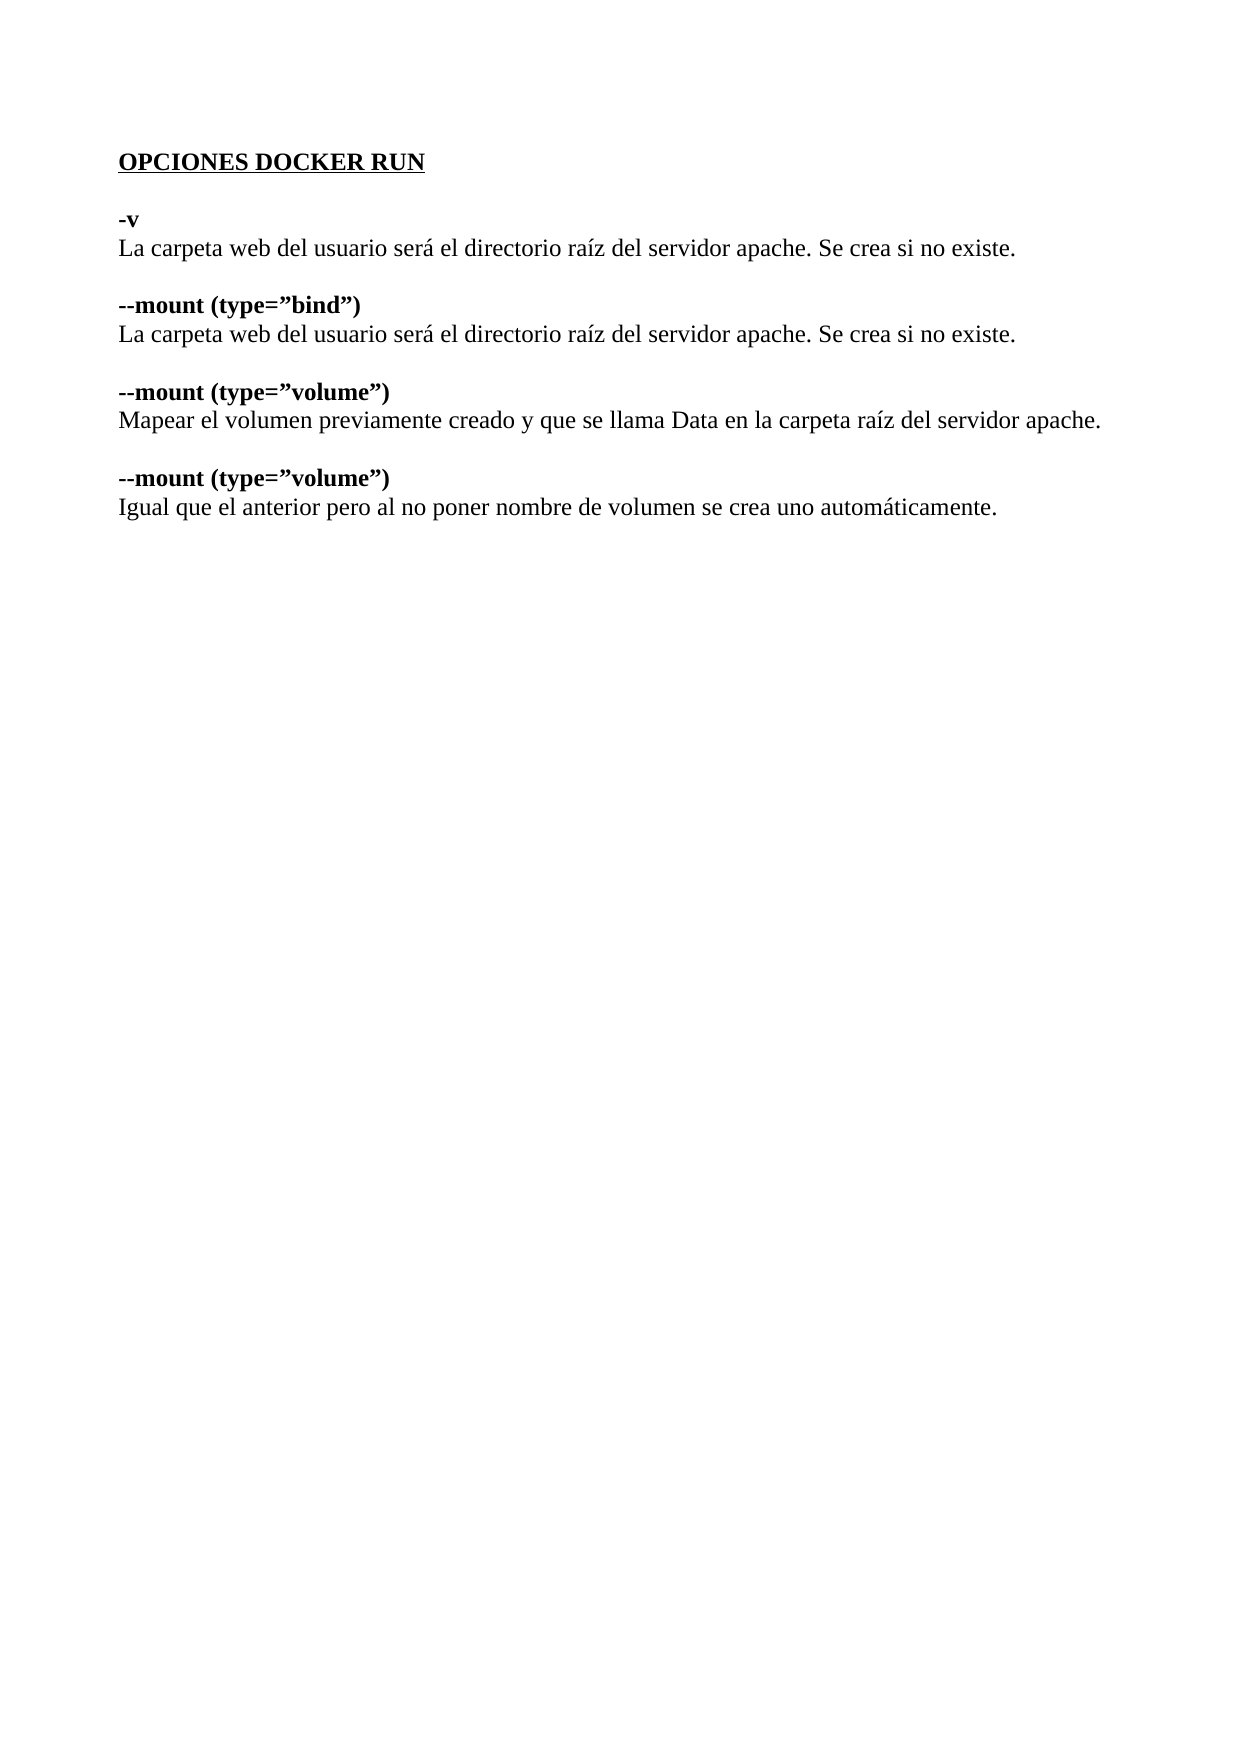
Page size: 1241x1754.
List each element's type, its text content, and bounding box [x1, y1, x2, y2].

text --mount (type=”volume”) [118, 463, 1122, 492]
text Igual que el anterior pero al no poner nombre de volumen se crea uno automáticamente. [118, 492, 1122, 521]
text --mount (type=”volume”) [118, 377, 1122, 406]
text Mapear el volumen previamente creado y que se llama Data en la carpeta raíz del servidor apache. [118, 406, 1122, 434]
text -v [118, 204, 1122, 233]
text La carpeta web del usuario será el directorio raíz del servidor apache. Se crea si no existe. [118, 319, 1122, 348]
text --mount (type=”bind”) [118, 291, 1122, 319]
text La carpeta web del usuario será el directorio raíz del servidor apache. Se crea si no existe. [118, 233, 1122, 262]
text OPCIONES DOCKER RUN [118, 147, 1122, 176]
